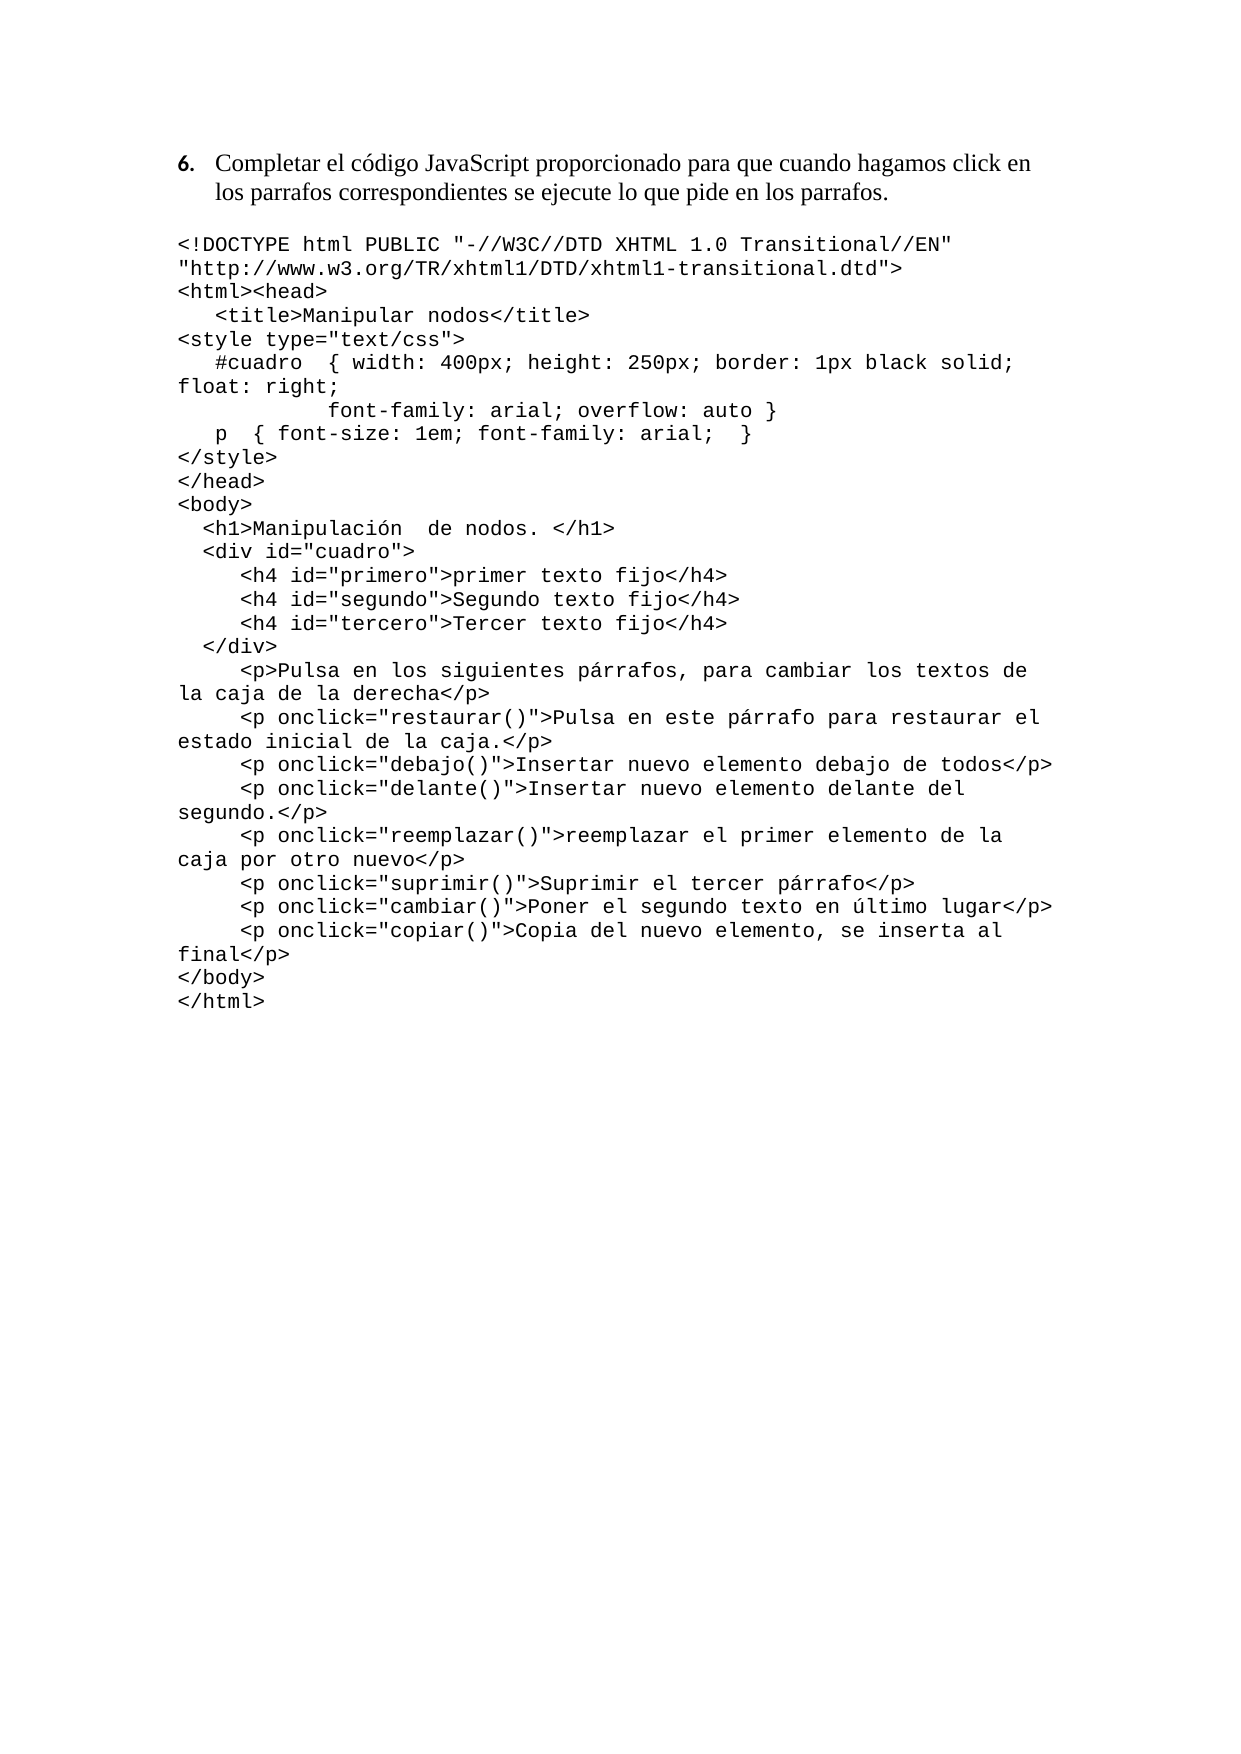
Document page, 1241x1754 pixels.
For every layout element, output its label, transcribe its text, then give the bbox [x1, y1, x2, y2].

text <p onclick="cambiar()">Poner el segundo texto en último lugar</p> [177, 896, 1063, 920]
text <p onclick="debajo()">Insertar nuevo elemento debajo de todos</p> [177, 754, 1063, 778]
text <h1>Manipulación de nodos. </h1> [177, 518, 1063, 542]
text </style> [177, 447, 1063, 471]
text </html> [177, 991, 1063, 1014]
text <p onclick="copiar()">Copia del nuevo elemento, se inserta al final</p> [177, 920, 1063, 967]
text <h4 id="tercero">Tercer texto fijo</h4> [177, 612, 1063, 636]
text <p onclick="restaurar()">Pulsa en este párrafo para restaurar el estado inicial de la caja.</p> [177, 707, 1063, 754]
text <h4 id="primero">primer texto fijo</h4> [177, 565, 1063, 589]
text </div> [177, 636, 1063, 660]
text <body> [177, 494, 1063, 518]
text <p onclick="reemplazar()">reemplazar el primer elemento de la caja por otro nuevo</p> [177, 825, 1063, 873]
text <html><head> [177, 281, 1063, 305]
text </head> [177, 471, 1063, 494]
text <div id="cuadro"> [177, 542, 1063, 565]
text p { font-size: 1em; font-family: arial; } [177, 423, 1063, 447]
text <p onclick="suprimir()">Suprimir el tercer párrafo</p> [177, 873, 1063, 896]
list Completar el código JavaScript proporcionado para que cuando hagamos click en los parrafos correspondientes se ejecute lo que pide en los parrafos. [177, 148, 1063, 205]
text </body> [177, 967, 1063, 991]
text <p>Pulsa en los siguientes párrafos, para cambiar los textos de la caja de la derecha</p> [177, 660, 1063, 707]
text #cuadro { width: 400px; height: 250px; border: 1px black solid; float: right; [177, 352, 1063, 400]
text <!DOCTYPE html PUBLIC "-//W3C//DTD XHTML 1.0 Transitional//EN" [177, 234, 1063, 258]
text <h4 id="segundo">Segundo texto fijo</h4> [177, 589, 1063, 612]
text <style type="text/css"> [177, 329, 1063, 352]
text <title>Manipular nodos</title> [177, 305, 1063, 329]
text <p onclick="delante()">Insertar nuevo elemento delante del segundo.</p> [177, 778, 1063, 825]
text font-family: arial; overflow: auto } [177, 400, 1063, 423]
text "http://www.w3.org/TR/xhtml1/DTD/xhtml1-transitional.dtd"> [177, 258, 1063, 281]
